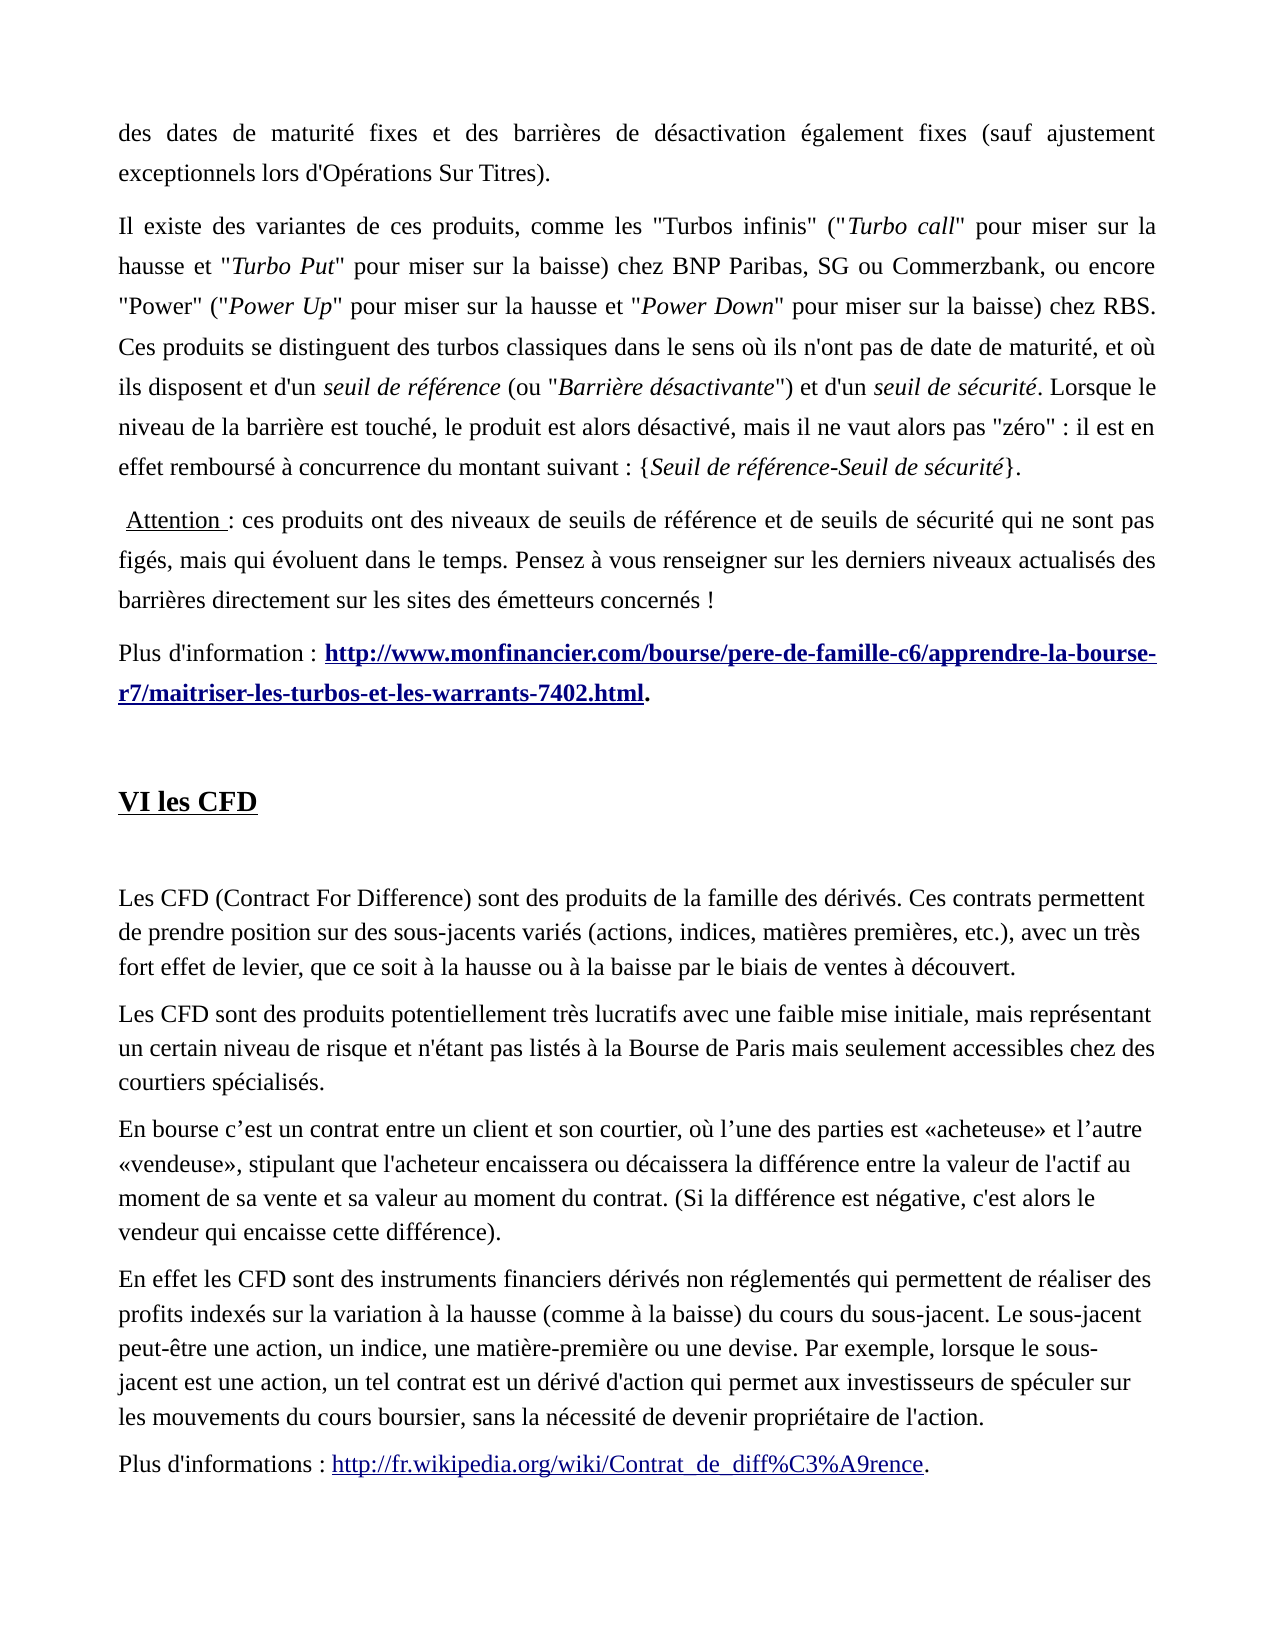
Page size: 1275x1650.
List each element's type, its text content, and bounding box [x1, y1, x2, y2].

text VI les CFD [118, 784, 1157, 818]
text Les CFD sont des produits potentiellement très lucratifs avec une faible mise initiale, mais représentant un certain niveau de risque et n'étant pas listés à la Bourse de Paris mais seulement accessibles chez des courtiers spécialisés. [118, 993, 1157, 1096]
text Attention : ces produits ont des niveaux de seuils de référence et de seuils de sécurité qui ne sont pas figés, mais qui évoluent dans le temps. Pensez à vous renseigner sur les derniers niveaux actualisés des barrières directement sur les sites des émetteurs concernés ! [118, 505, 1157, 614]
text Il existe des variantes de ces produits, comme les "Turbos infinis" ("Turbo call" pour miser sur la hausse et "Turbo Put" pour miser sur la baisse) chez BNP Paribas, SG ou Commerzbank, ou encore "Power" ("Power Up" pour miser sur la hausse et "Power Down" pour miser sur la baisse) chez RBS. Ces produits se distinguent des turbos classiques dans le sens où ils n'ont pas de date de maturité, et où ils disposent et d'un seuil de référence (ou "Barrière désactivante") et d'un seuil de sécurité. Lorsque le niveau de la barrière est touché, le produit est alors désactivé, mais il ne vaut alors pas "zéro" : il est en effet remboursé à concurrence du montant suivant : {Seuil de référence-Seuil de sécurité}. [118, 211, 1157, 481]
text des dates de maturité fixes et des barrières de désactivation également fixes (sauf ajustement exceptionnels lors d'Opérations Sur Titres). [118, 118, 1157, 187]
text En effet les CFD sont des instruments financiers dérivés non réglementés qui permettent de réaliser des profits indexés sur la variation à la hausse (comme à la baisse) du cours du sous-jacent. Le sous-jacent peut-être une action, un indice, une matière-première ou une devise. Par exemple, lorsque le sous-jacent est une action, un tel contrat est un dérivé d'action qui permet aux investisseurs de spéculer sur les mouvements du cours boursier, sans la nécessité de devenir propriétaire de l'action. [118, 1259, 1157, 1431]
text Les CFD (Contract For Difference) sont des produits de la famille des dérivés. Ces contrats permettent de prendre position sur des sous-jacents variés (actions, indices, matières premières, etc.), avec un très fort effet de levier, que ce soit à la hausse ou à la baisse par le biais de ventes à découvert. [118, 877, 1157, 981]
text Plus d'informations : http://fr.wikipedia.org/wiki/Contrat_de_diff%C3%A9rence. [118, 1443, 1157, 1477]
text Plus d'information : http://www.monfinancier.com/bourse/pere-de-famille-c6/apprendre-la-bourse-r7/maitriser-les-turbos-et-les-warrants-7402.html. [118, 638, 1157, 707]
text En bourse c’est un contrat entre un client et son courtier, où l’une des parties est «acheteuse» et l’autre «vendeuse», stipulant que l'acheteur encaissera ou décaissera la différence entre la valeur de l'actif au moment de sa vente et sa valeur au moment du contrat. (Si la différence est négative, c'est alors le vendeur qui encaisse cette différence). [118, 1109, 1157, 1246]
